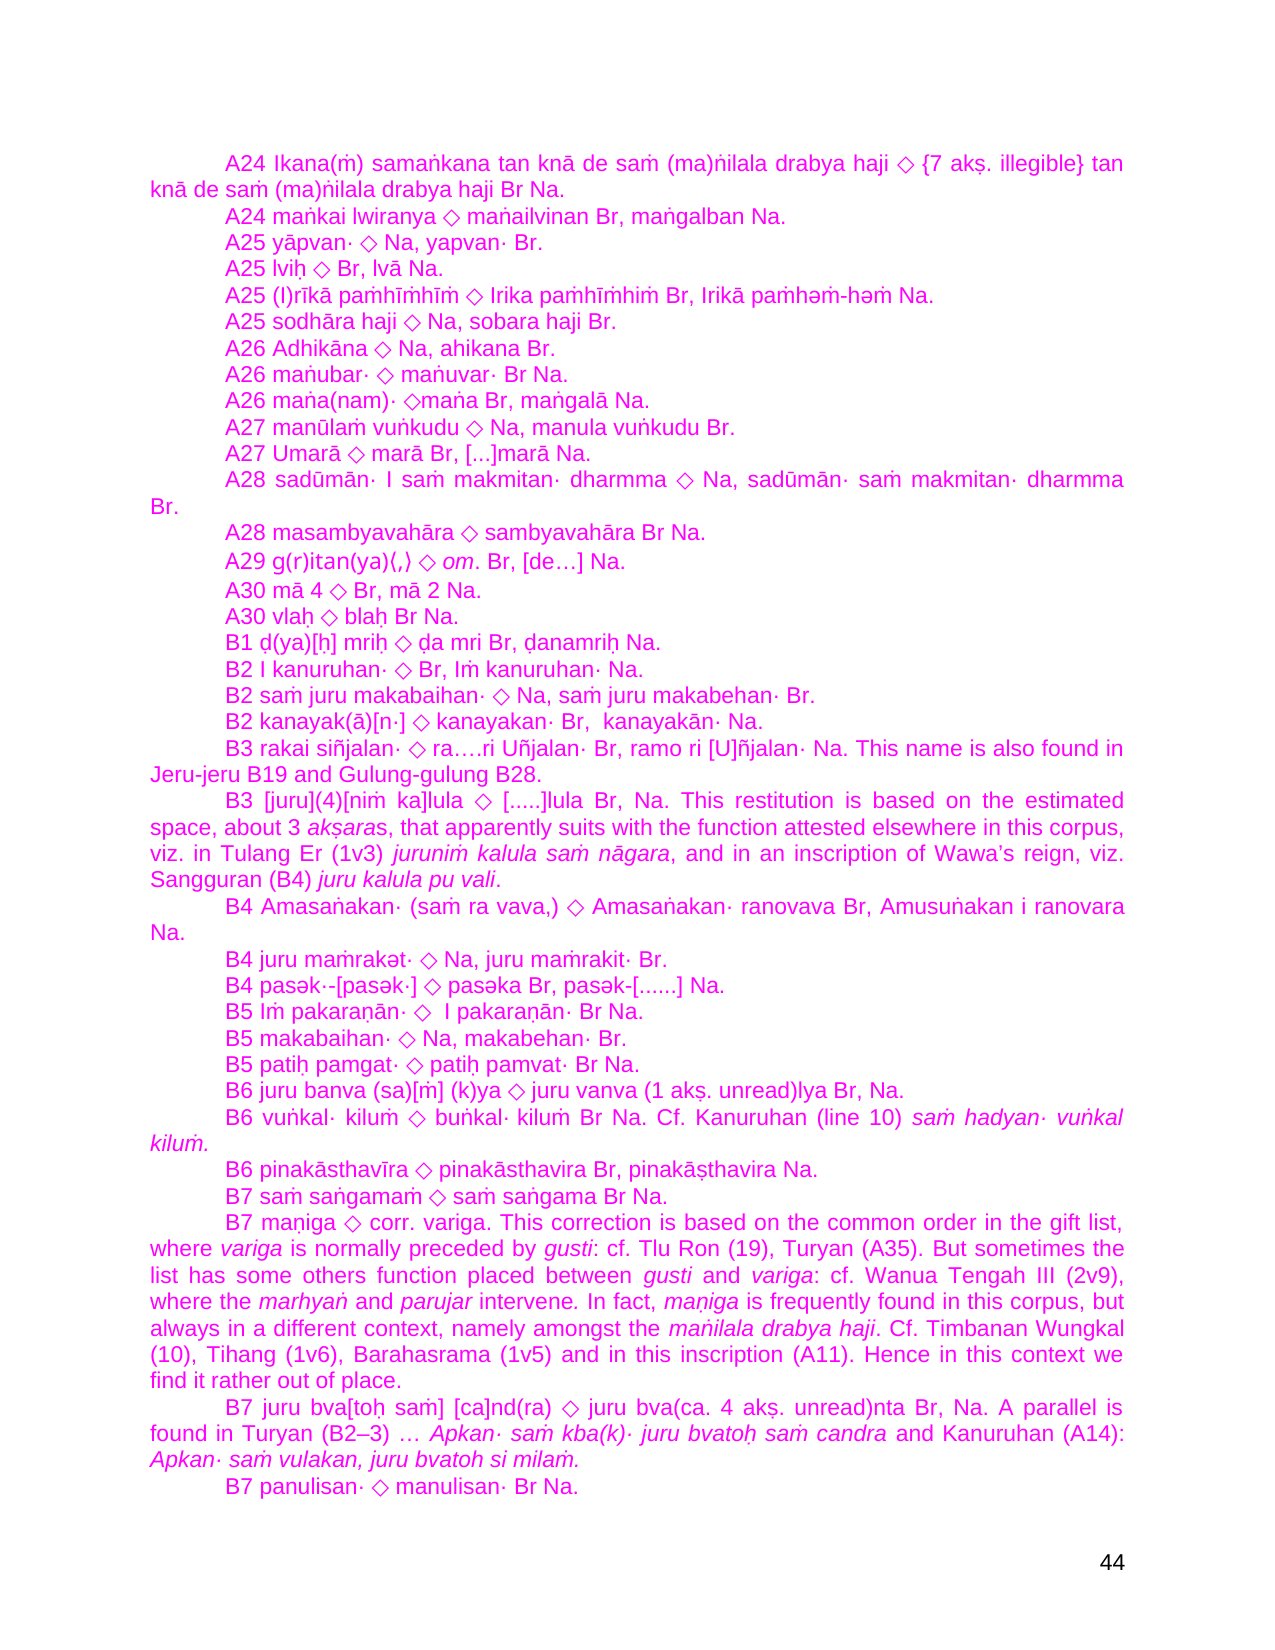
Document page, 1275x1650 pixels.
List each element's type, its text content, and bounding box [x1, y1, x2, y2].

text B1 ḍ(ya)[ḥ] mriḥ ◇ ḍa mri Br, ḍanamriḥ Na. [150, 629, 1125, 656]
text B4 juru maṁrakət· ◇ Na, juru maṁrakit· Br. [150, 946, 1125, 972]
text A24 maṅkai lwiranya ◇ maṅailvinan Br, maṅgalban Na. [150, 203, 1125, 229]
text B5 Iṁ pakaraṇān· ◇ I pakaraṇān· Br Na. [150, 998, 1125, 1024]
text A25 (I)rīkā paṁhīṁhīṁ ◇ Irika paṁhīṁhiṁ Br, Irikā paṁhəṁ-həṁ Na. [150, 282, 1125, 308]
text A30 mā 4 ◇ Br, mā 2 Na. [150, 577, 1125, 603]
text A29 g(r)itan(ya)⟨,⟩ ◇ om. Br, [de…] Na. [150, 545, 1125, 577]
text A25 lviḥ ◇ Br, lvā Na. [150, 255, 1125, 282]
text B6 pinakāsthavīra ◇ pinakāsthavira Br, pinakāṣthavira Na. [150, 1156, 1125, 1183]
text B5 makabaihan· ◇ Na, makabehan· Br. [150, 1024, 1125, 1051]
text B2 kanayak(ā)[n·] ◇ kanayakan· Br, kanayakān· Na. [150, 708, 1125, 735]
text A25 yāpvan· ◇ Na, yapvan· Br. [150, 229, 1125, 255]
text B7 maṇiga ◇ corr. variga. This correction is based on the common order in the gift list, where variga is normally preceded by gusti: cf. Tlu Ron (19), Turyan (A35). But sometimes the list has some others function placed between gusti and variga: cf. Wanua Tengah III (2v9), where the marhyaṅ and parujar intervene. In fact, maṇiga is frequently found in this corpus, but always in a different context, namely amongst the maṅilala drabya haji. Cf. Timbanan Wungkal (10), Tihang (1v6), Barahasrama (1v5) and in this inscription (A11). Hence in this context we find it rather out of place. [150, 1209, 1125, 1393]
text B7 saṁ saṅgamaṁ ◇ saṁ saṅgama Br Na. [150, 1183, 1125, 1209]
text B7 juru bva[toḥ saṁ] [ca]nd(ra) ◇ juru bva(ca. 4 akṣ. unread)nta Br, Na. A parallel is found in Turyan (B2–3) … Apkan· saṁ kba(k)· juru bvatoḥ saṁ candra and Kanuruhan (A14): Apkan· saṁ vulakan, juru bvatoh si milaṁ. [150, 1393, 1125, 1473]
text A28 sadūmān· I saṁ makmitan· dharmma ◇ Na, sadūmān· saṁ makmitan· dharmma Br. [150, 466, 1125, 519]
text B5 patiḥ pamgat· ◇ patiḥ pamvat· Br Na. [150, 1051, 1125, 1077]
text A26 maṅa(nam)· ◇maṅa Br, maṅgalā Na. [150, 387, 1125, 413]
text B6 juru banva (sa)[ṁ] (k)ya ◇ juru vanva (1 akṣ. unread)lya Br, Na. [150, 1077, 1125, 1104]
text B6 vuṅkal· kiluṁ ◇ buṅkal· kiluṁ Br Na. Cf. Kanuruhan (line 10) saṁ hadyan· vuṅkal kiluṁ. [150, 1104, 1125, 1156]
text B3 rakai siñjalan· ◇ ra….ri Uñjalan· Br, ramo ri [U]ñjalan· Na. This name is also found in Jeru-jeru B19 and Gulung-gulung B28. [150, 735, 1125, 787]
text B7 panulisan· ◇ manulisan· Br Na. [150, 1473, 1125, 1499]
text A27 Umarā ◇ marā Br, [...]marā Na. [150, 440, 1125, 466]
text A26 maṅubar· ◇ maṅuvar· Br Na. [150, 361, 1125, 387]
text A27 manūlaṁ vuṅkudu ◇ Na, manula vuṅkudu Br. [150, 413, 1125, 440]
text B4 Amasaṅakan· (saṁ ra vava,) ◇ Amasaṅakan· ranovava Br, Amusuṅakan i ranovara Na. [150, 893, 1125, 946]
text A28 masambyavahāra ◇ sambyavahāra Br Na. [150, 519, 1125, 545]
text A30 vlaḥ ◇ blaḥ Br Na. [150, 603, 1125, 629]
text A26 Adhikāna ◇ Na, ahikana Br. [150, 334, 1125, 361]
text B4 pasək·-[pasək·] ◇ pasəka Br, pasək-[......] Na. [150, 972, 1125, 998]
text A25 sodhāra haji ◇ Na, sobara haji Br. [150, 308, 1125, 334]
text B2 I kanuruhan· ◇ Br, Iṁ kanuruhan· Na. [150, 656, 1125, 682]
text A24 Ikana(ṁ) samaṅkana tan knā de saṁ (ma)ṅilala drabya haji ◇ {7 akṣ. illegible} tan knā de saṁ (ma)ṅilala drabya haji Br Na. [150, 150, 1125, 203]
text B3 [juru](4)[niṁ ka]lula ◇ [.....]lula Br, Na. This restitution is based on the estimated space, about 3 akṣaras, that apparently suits with the function attested elsewhere in this corpus, viz. in Tulang Er (1v3) juruniṁ kalula saṁ nāgara, and in an inscription of Wawa’s reign, viz. Sangguran (B4) juru kalula pu vali. [150, 787, 1125, 893]
text B2 saṁ juru makabaihan· ◇ Na, saṁ juru makabehan· Br. [150, 682, 1125, 708]
